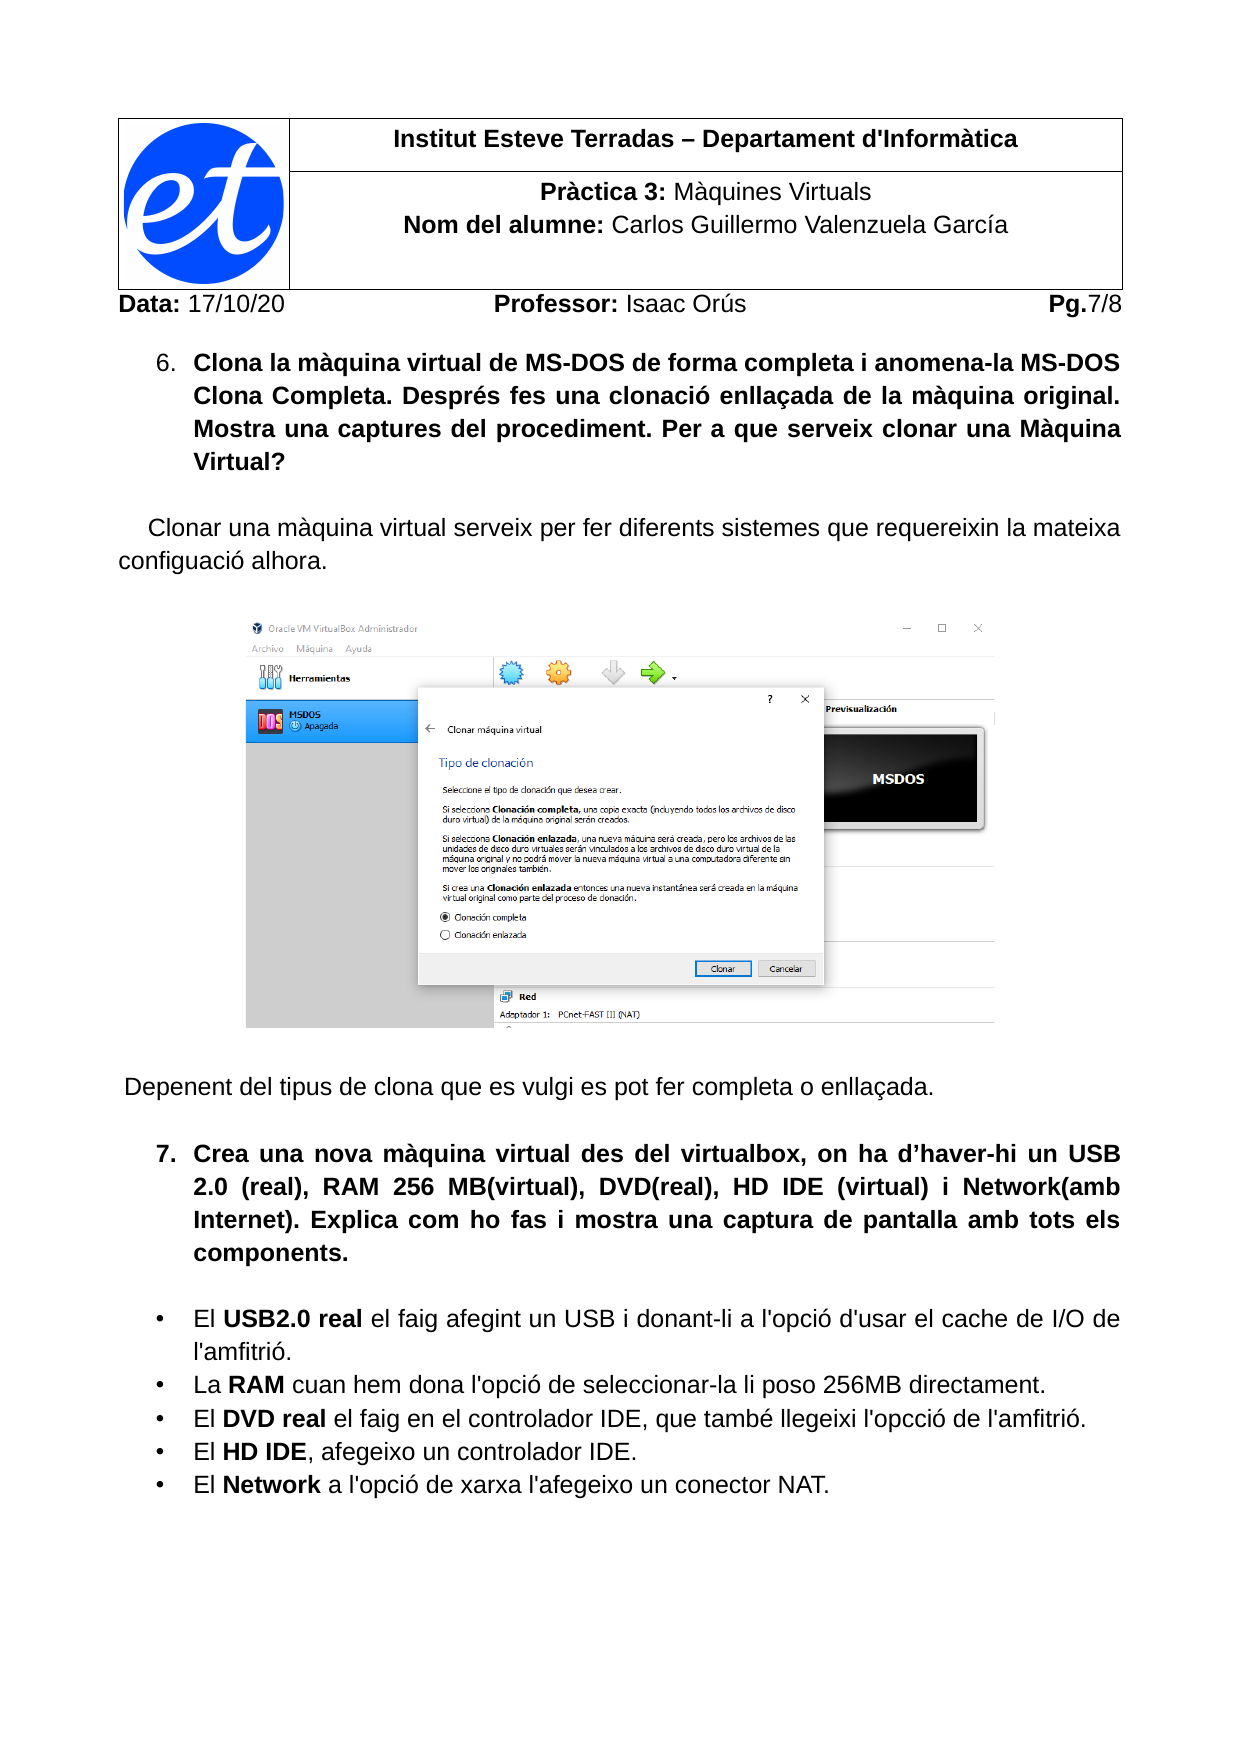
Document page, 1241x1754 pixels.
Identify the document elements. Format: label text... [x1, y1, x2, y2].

text Clonar una màquina virtual serveix per fer diferents sistemes que requereixin la mateixa configuació alhora. [118, 513, 1122, 574]
list El USB2.0 real el faig afegint un USB i donant-li a l'opció d'usar el cache de I/O de l'amfitrió. [156, 1304, 1122, 1366]
table_header [118, 612, 1122, 1066]
list La RAM cuan hem dona l'opció de seleccionar-la li poso 256MB directament. [156, 1370, 1122, 1399]
table_cell Depenent del tipus de clona que es vulgi es pot fer completa o enllaçada. [118, 1066, 1122, 1106]
list El DVD real el faig en el controlador IDE, que també llegeixi l'opcció de l'amfitrió. [156, 1403, 1122, 1432]
list El HD IDE, afegeixo un controlador IDE. [156, 1437, 1122, 1466]
picture [245, 617, 995, 1028]
picture [123, 123, 284, 284]
list El Network a l'opció de xarxa l'afegeixo un conector NAT. [156, 1470, 1122, 1499]
list Clona la màquina virtual de MS-DOS de forma completa i anomena-la MS-DOS Clona Completa. Després fes una clonació enllaçada de la màquina original. Mostra una captures del procediment. Per a que serveix clonar una Màquina Virtual? [156, 348, 1122, 476]
list Crea una nova màquina virtual des del virtualbox, on ha d’haver-hi un USB 2.0 (real), RAM 256 MB(virtual), DVD(real), HD IDE (virtual) i Network(amb Internet). Explica com ho fas i mostra una captura de pantalla amb tots els components. [156, 1139, 1122, 1267]
